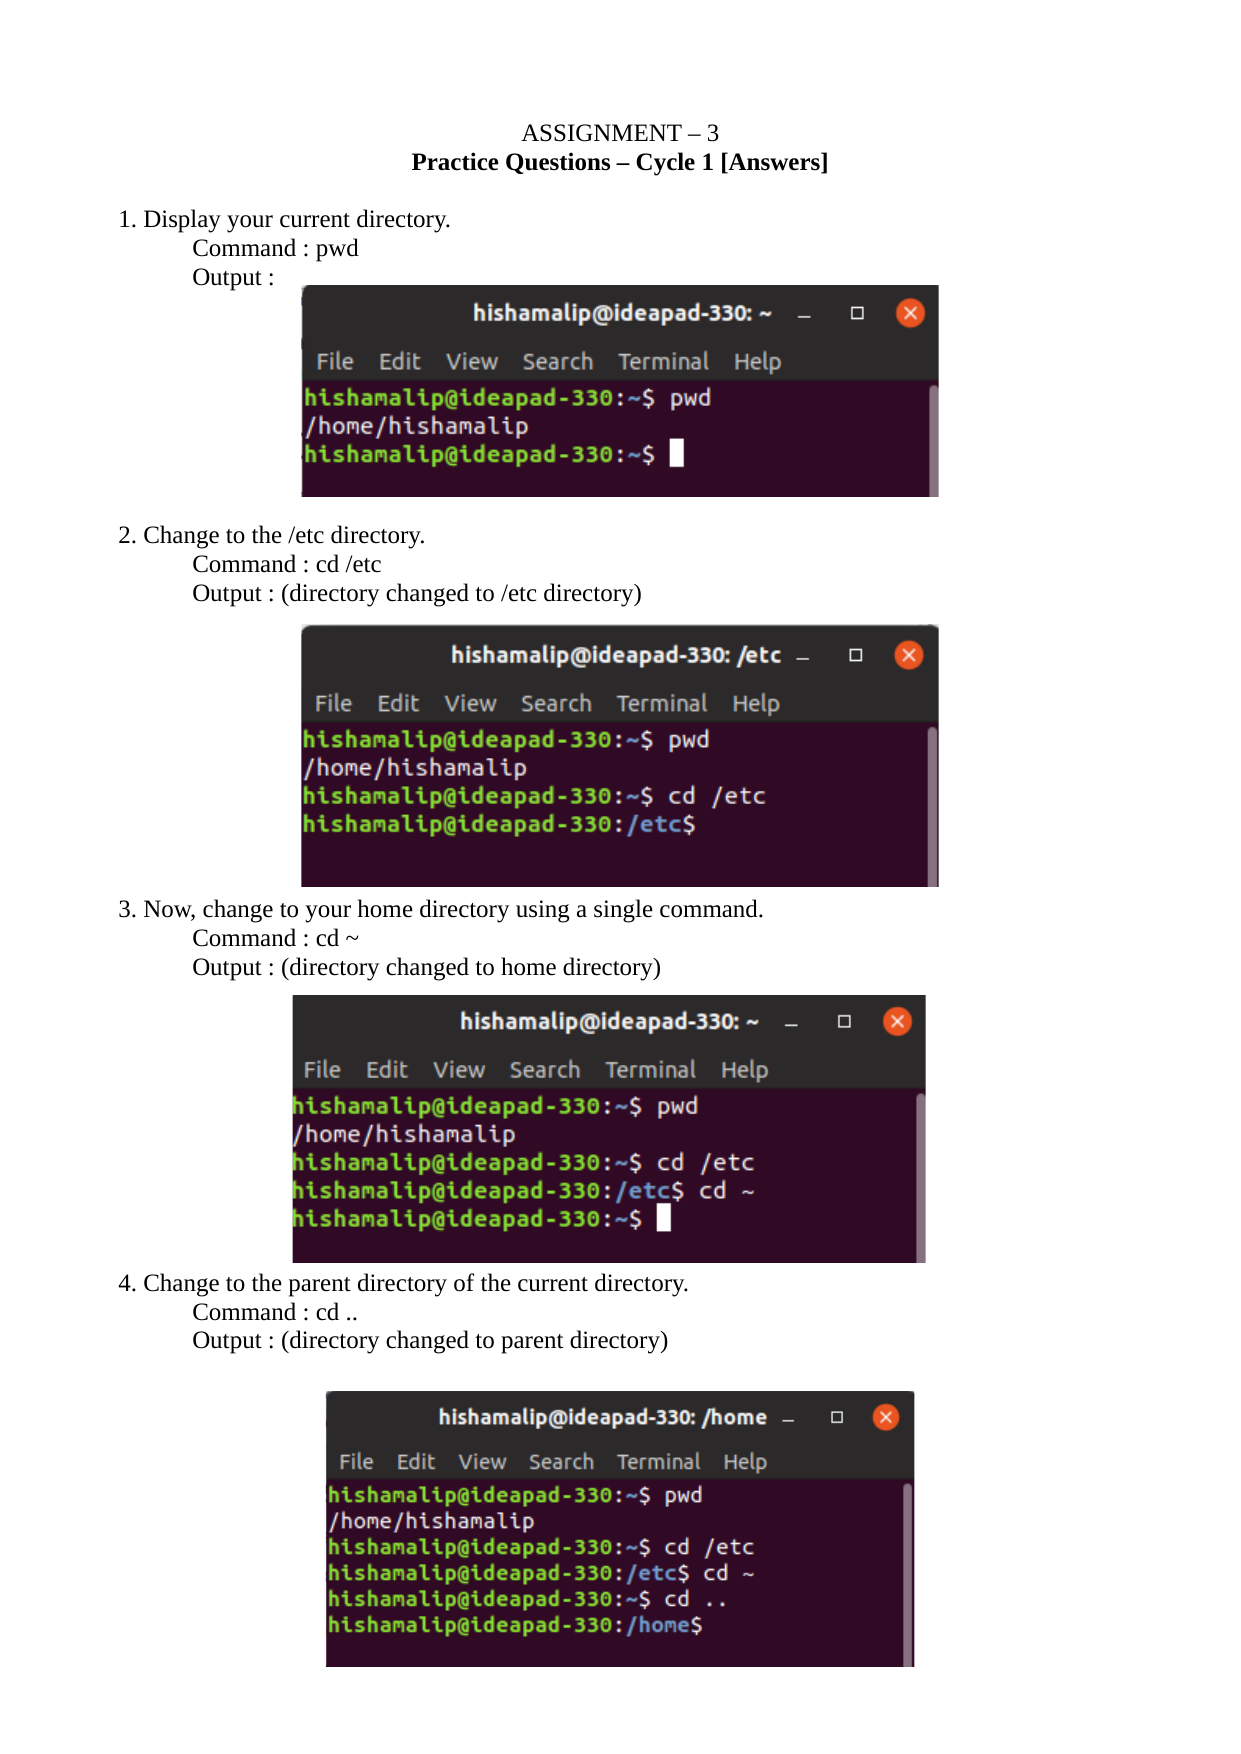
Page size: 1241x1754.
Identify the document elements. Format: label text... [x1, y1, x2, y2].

picture [292, 995, 926, 1263]
text Command : cd .. [118, 1297, 1122, 1326]
text Output : [118, 262, 1122, 291]
text Command : pwd [118, 233, 1122, 262]
picture [325, 1391, 915, 1667]
picture [301, 285, 939, 497]
text 3. Now, change to your home directory using a single command. [118, 894, 1122, 923]
text ASSIGNMENT – 3 [118, 118, 1122, 147]
picture [301, 624, 939, 887]
text 2. Change to the /etc directory. [118, 521, 1122, 549]
text Practice Questions – Cycle 1 [Answers] [118, 147, 1122, 176]
text Command : cd /etc [118, 549, 1122, 578]
text Output : (directory changed to home directory) [118, 952, 1122, 981]
text Command : cd ~ [118, 923, 1122, 952]
text 4. Change to the parent directory of the current directory. [118, 1268, 1122, 1297]
text Output : (directory changed to /etc directory) [118, 578, 1122, 607]
text Output : (directory changed to parent directory) [118, 1326, 1122, 1354]
text 1. Display your current directory. [118, 204, 1122, 233]
